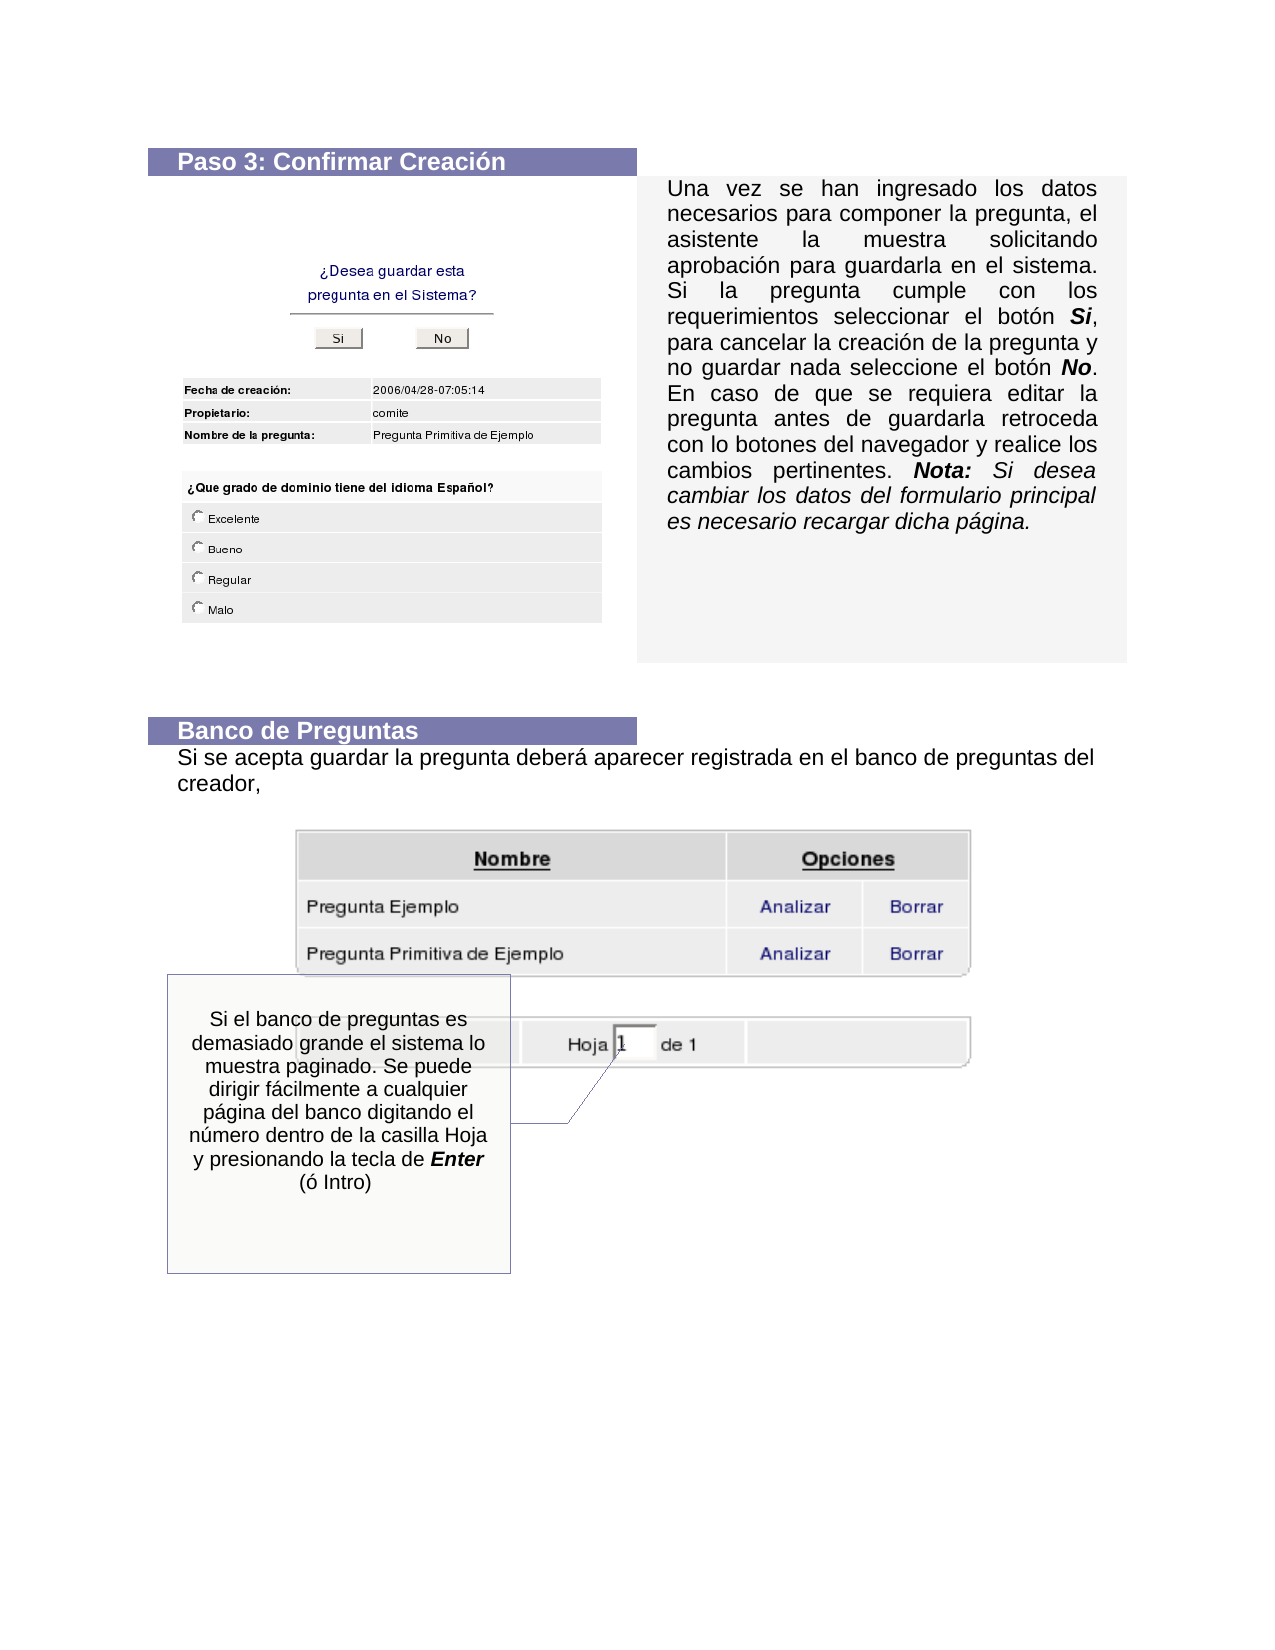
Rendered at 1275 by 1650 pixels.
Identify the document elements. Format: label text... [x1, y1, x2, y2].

picture [291, 819, 984, 1084]
table_header [638, 148, 1127, 176]
table_cell [984, 820, 1127, 1083]
table_header Paso 3: Confirmar Creación [148, 148, 637, 176]
table_cell [148, 176, 637, 663]
table_cell [148, 1084, 167, 1237]
table_header [638, 717, 1127, 745]
picture [177, 248, 608, 636]
table_header Banco de Preguntas [148, 717, 637, 745]
table_cell [511, 1084, 1127, 1237]
table_cell [148, 796, 1127, 819]
table_cell Si se acepta guardar la pregunta deberá aparecer registrada en el banco de preguntas del creador, [148, 745, 1127, 796]
table_cell Una vez se han ingresado los datos necesarios para componer la pregunta, el asistente la muestra solicitando aprobación para guardarla en el sistema. Si la pregunta cumple con los requerimientos seleccionar el botón Si, para cancelar la creación de la pregunta y no guardar nada seleccione el botón No. En caso de que se requiera editar la pregunta antes de guardarla retroceda con lo botones del navegador y realice los cambios pertinentes. Nota: Si desea cambiar los datos del formulario principal es necesario recargar dicha página. [638, 176, 1127, 663]
table_cell [148, 820, 291, 1083]
